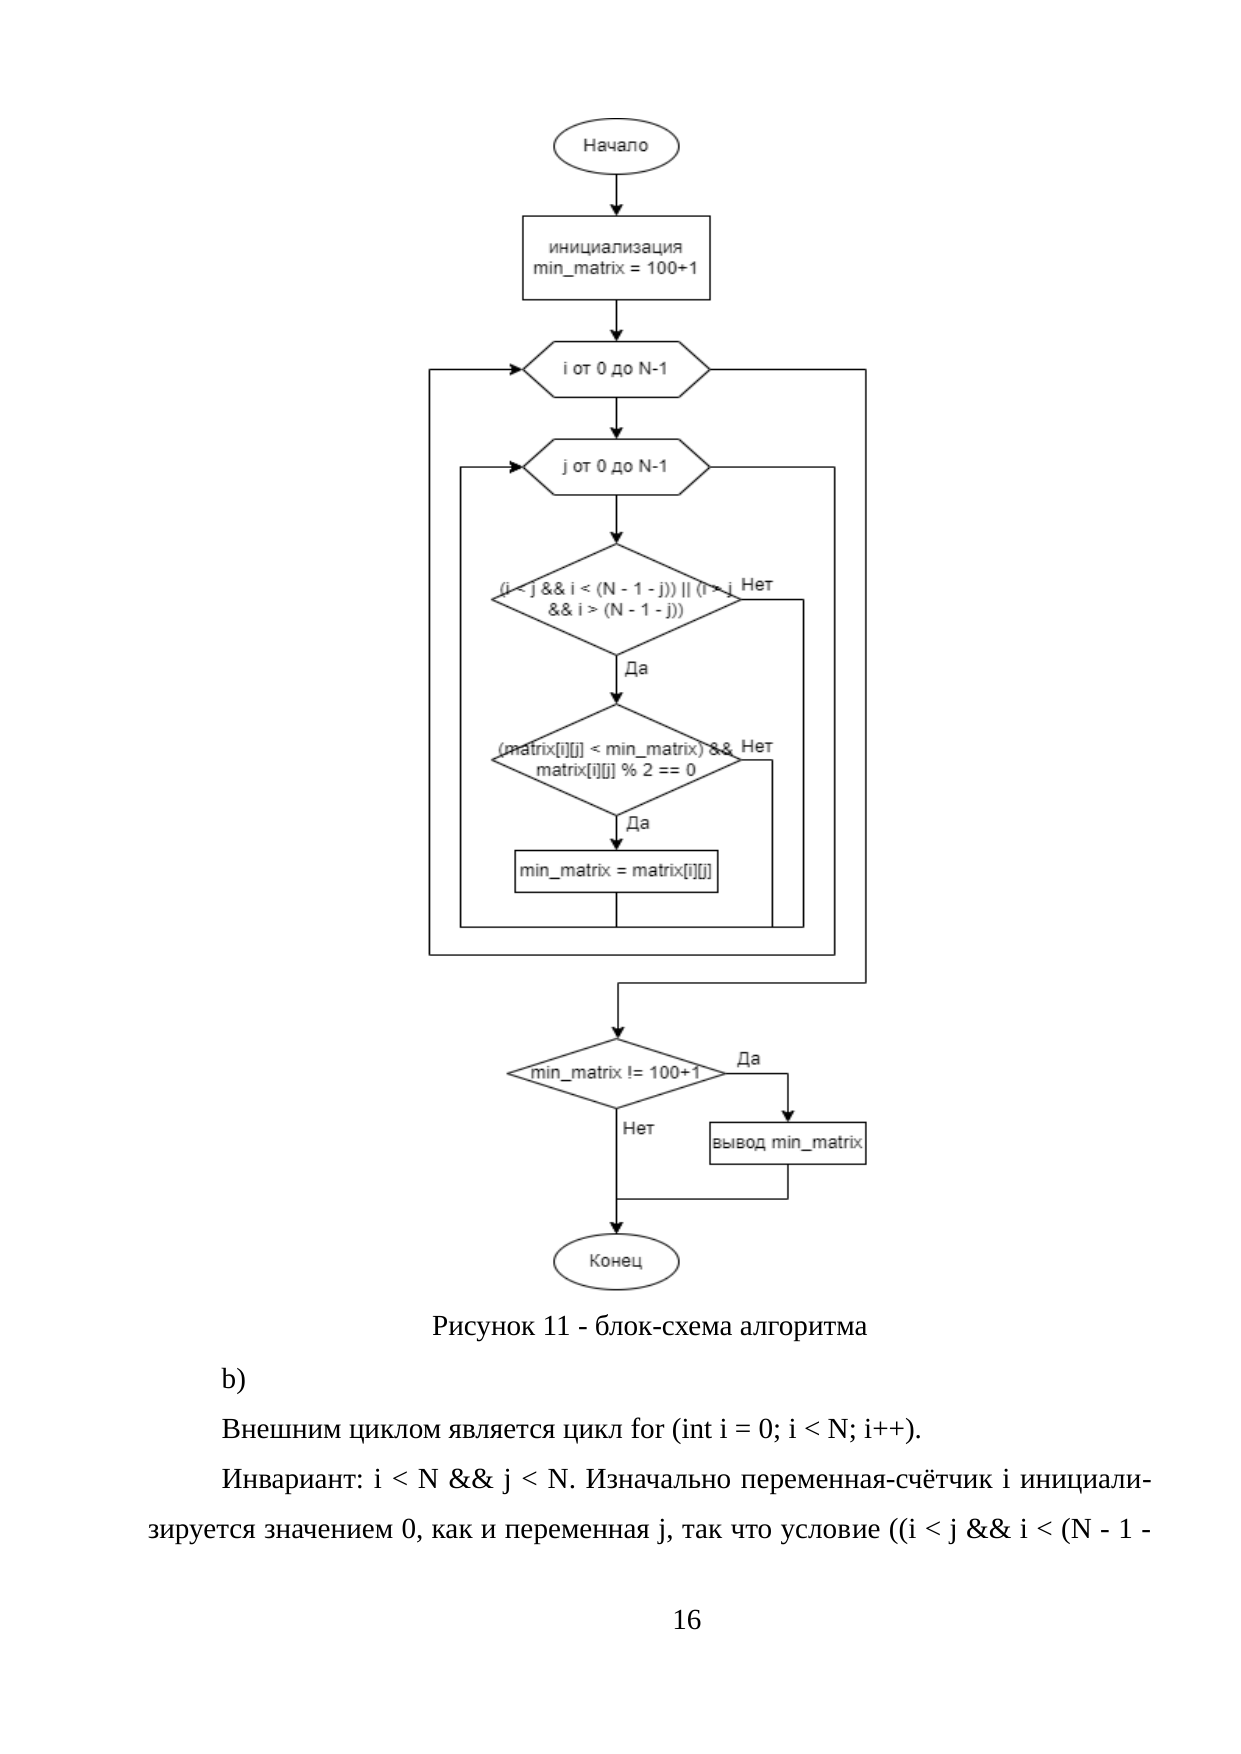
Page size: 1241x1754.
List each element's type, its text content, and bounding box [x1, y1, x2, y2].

picture [418, 118, 881, 1292]
text Внешним циклом является цикл for (int i = 0; i < N; i++). [148, 1411, 1152, 1444]
text b) [148, 118, 1152, 1394]
text Рисунок 11 - блок-схема алгоритма [418, 1292, 881, 1342]
text Инвариант: i < N && j < N. Изначально переменная-счётчик i инициали­зируется значением 0, как и переменная j, так что условие ((i < j && i < (N - 1 [148, 1461, 1152, 1545]
